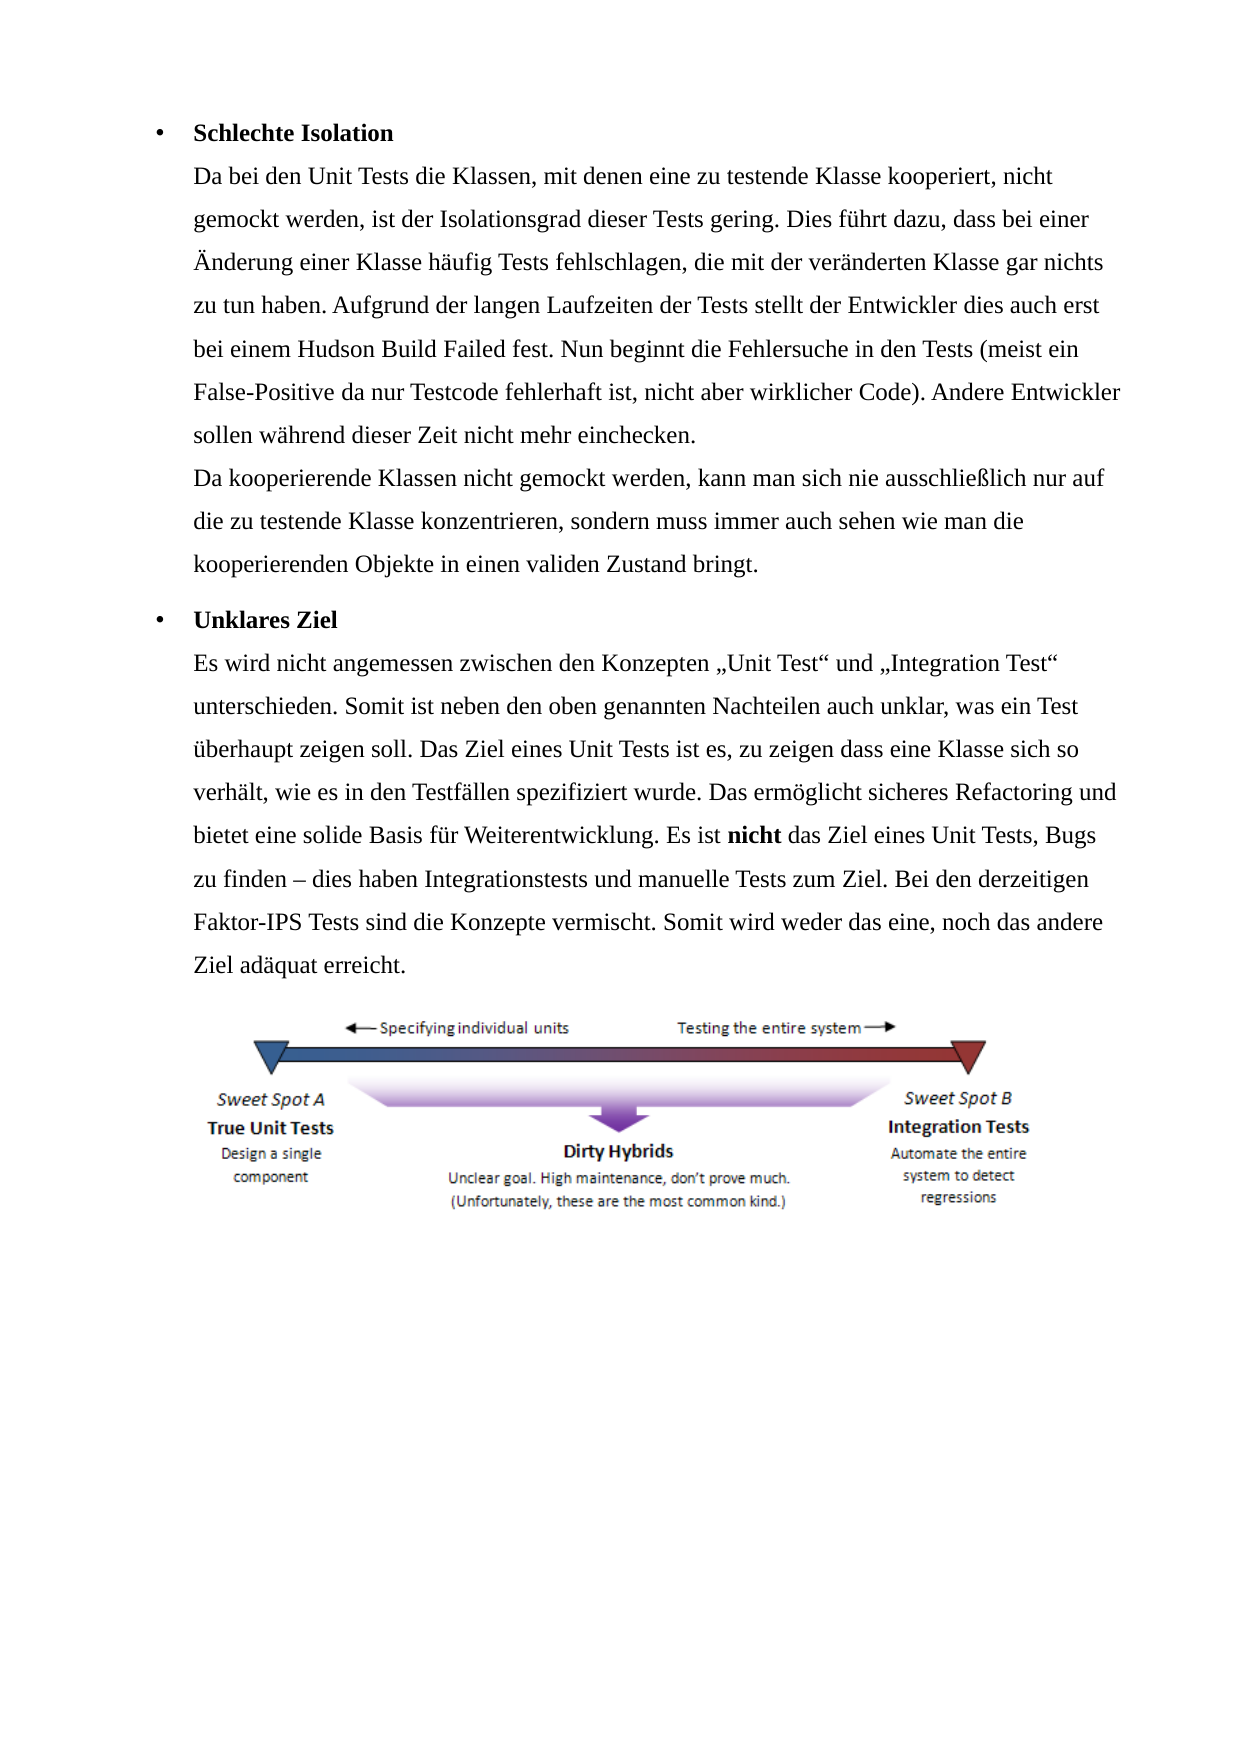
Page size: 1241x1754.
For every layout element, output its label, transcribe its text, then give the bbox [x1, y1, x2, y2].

list Unklares Ziel Es wird nicht angemessen zwischen den Konzepten „Unit Test“ und „Integration Test“ unterschieden. Somit ist neben den oben genannten Nachteilen auch unklar, was ein Test überhaupt zeigen soll. Das Ziel eines Unit Tests ist es, zu zeigen dass eine Klasse sich so verhält, wie es in den Testfällen spezifiziert wurde. Das ermöglicht sicheres Refactoring und bietet eine solide Basis für Weiterentwicklung. Es ist nicht das Ziel eines Unit Tests, Bugs zu finden – dies haben Integrationstests und manuelle Tests zum Ziel. Bei den derzeitigen Faktor-IPS Tests sind die Konzepte vermischt. Somit wird weder das eine, noch das andere Ziel adäquat erreicht. [156, 605, 1122, 979]
picture [205, 1005, 1035, 1223]
list Schlechte Isolation Da bei den Unit Tests die Klassen, mit denen eine zu testende Klasse kooperiert, nicht gemockt werden, ist der Isolationsgrad dieser Tests gering. Dies führt dazu, dass bei einer Änderung einer Klasse häufig Tests fehlschlagen, die mit der veränderten Klasse gar nichts zu tun haben. Aufgrund der langen Laufzeiten der Tests stellt der Entwickler dies auch erst bei einem Hudson Build Failed fest. Nun beginnt die Fehlersuche in den Tests (meist ein False-Positive da nur Testcode fehlerhaft ist, nicht aber wirklicher Code). Andere Entwickler sollen während dieser Zeit nicht mehr einchecken. Da kooperierende Klassen nicht gemockt werden, kann man sich nie ausschließlich nur auf die zu testende Klasse konzentrieren, sondern muss immer auch sehen wie man die kooperierenden Objekte in einen validen Zustand bringt. [156, 118, 1122, 578]
